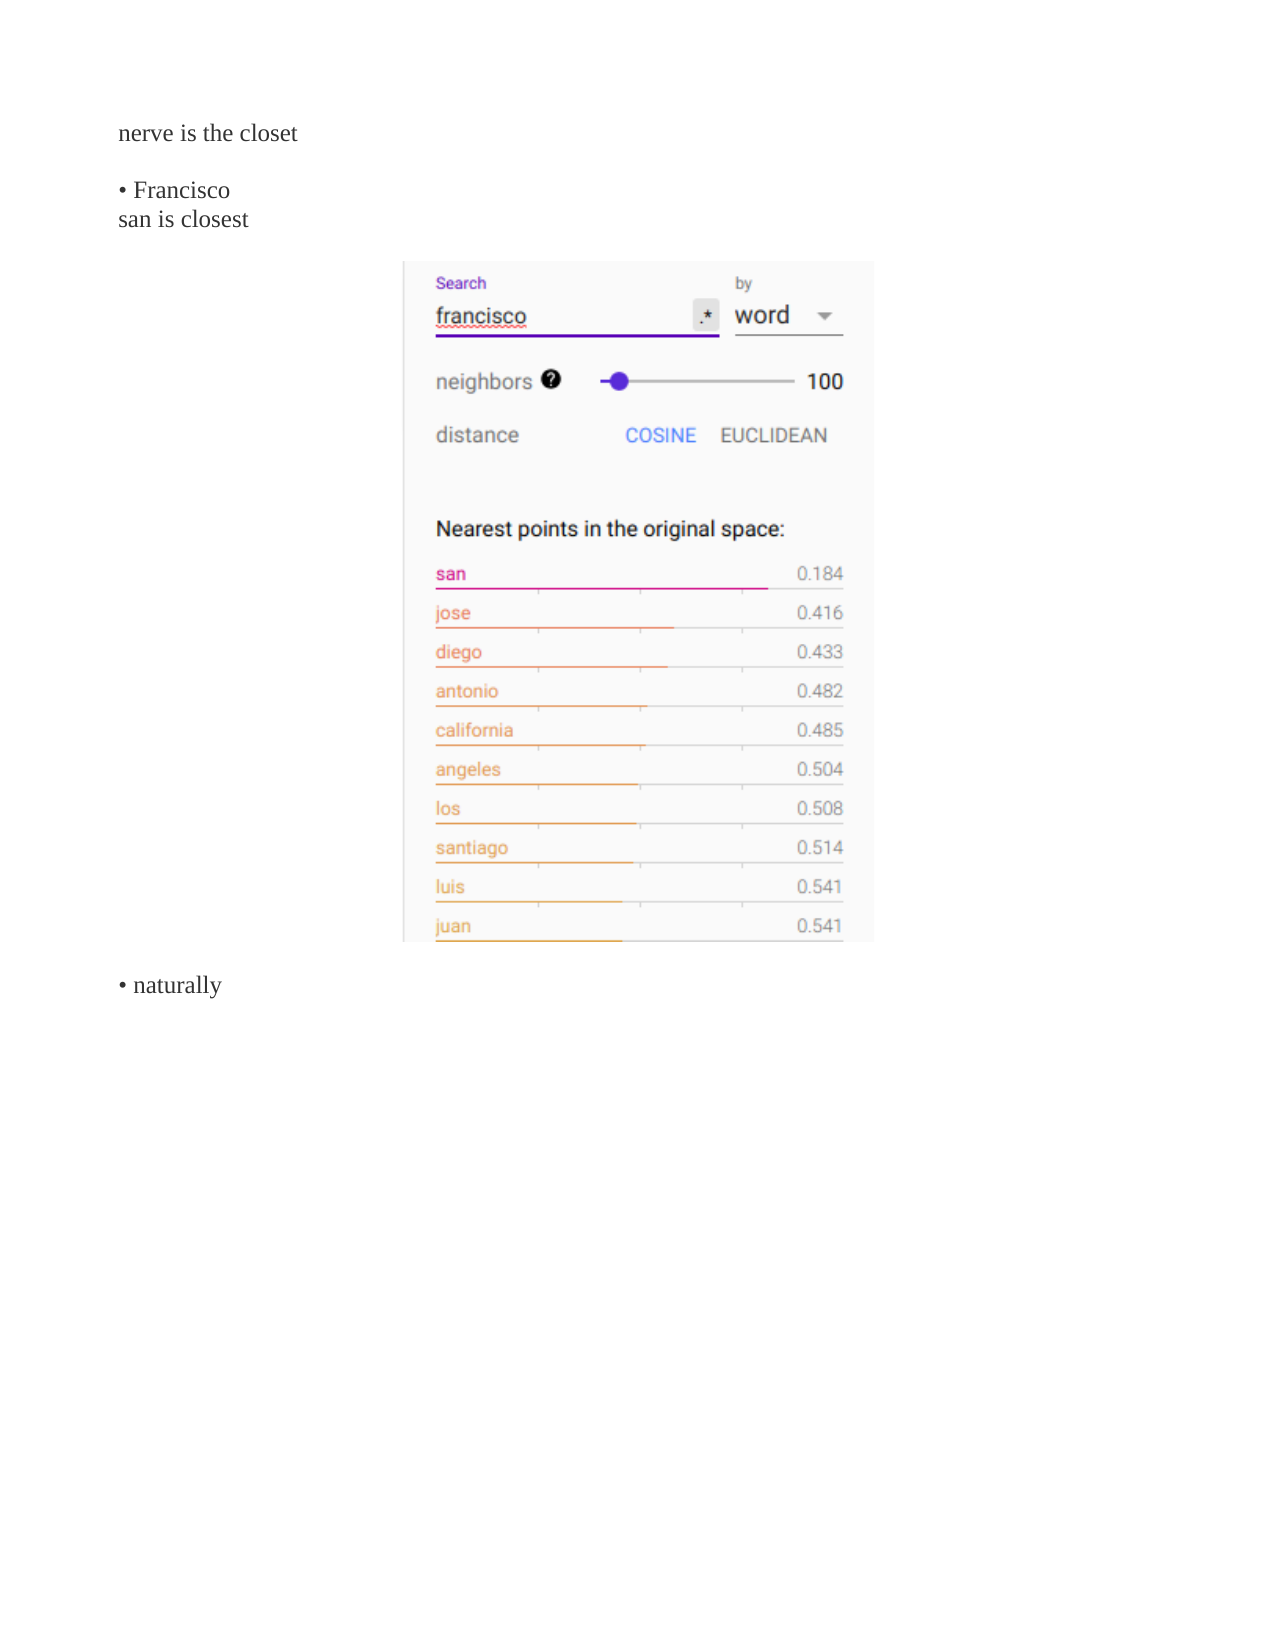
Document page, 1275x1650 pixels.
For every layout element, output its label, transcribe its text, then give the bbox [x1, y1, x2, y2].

picture [400, 261, 875, 942]
text • Francisco [118, 176, 1157, 204]
text • naturally [118, 970, 1157, 999]
text nerve is the closet [118, 118, 1157, 147]
text san is closest [118, 204, 1157, 233]
